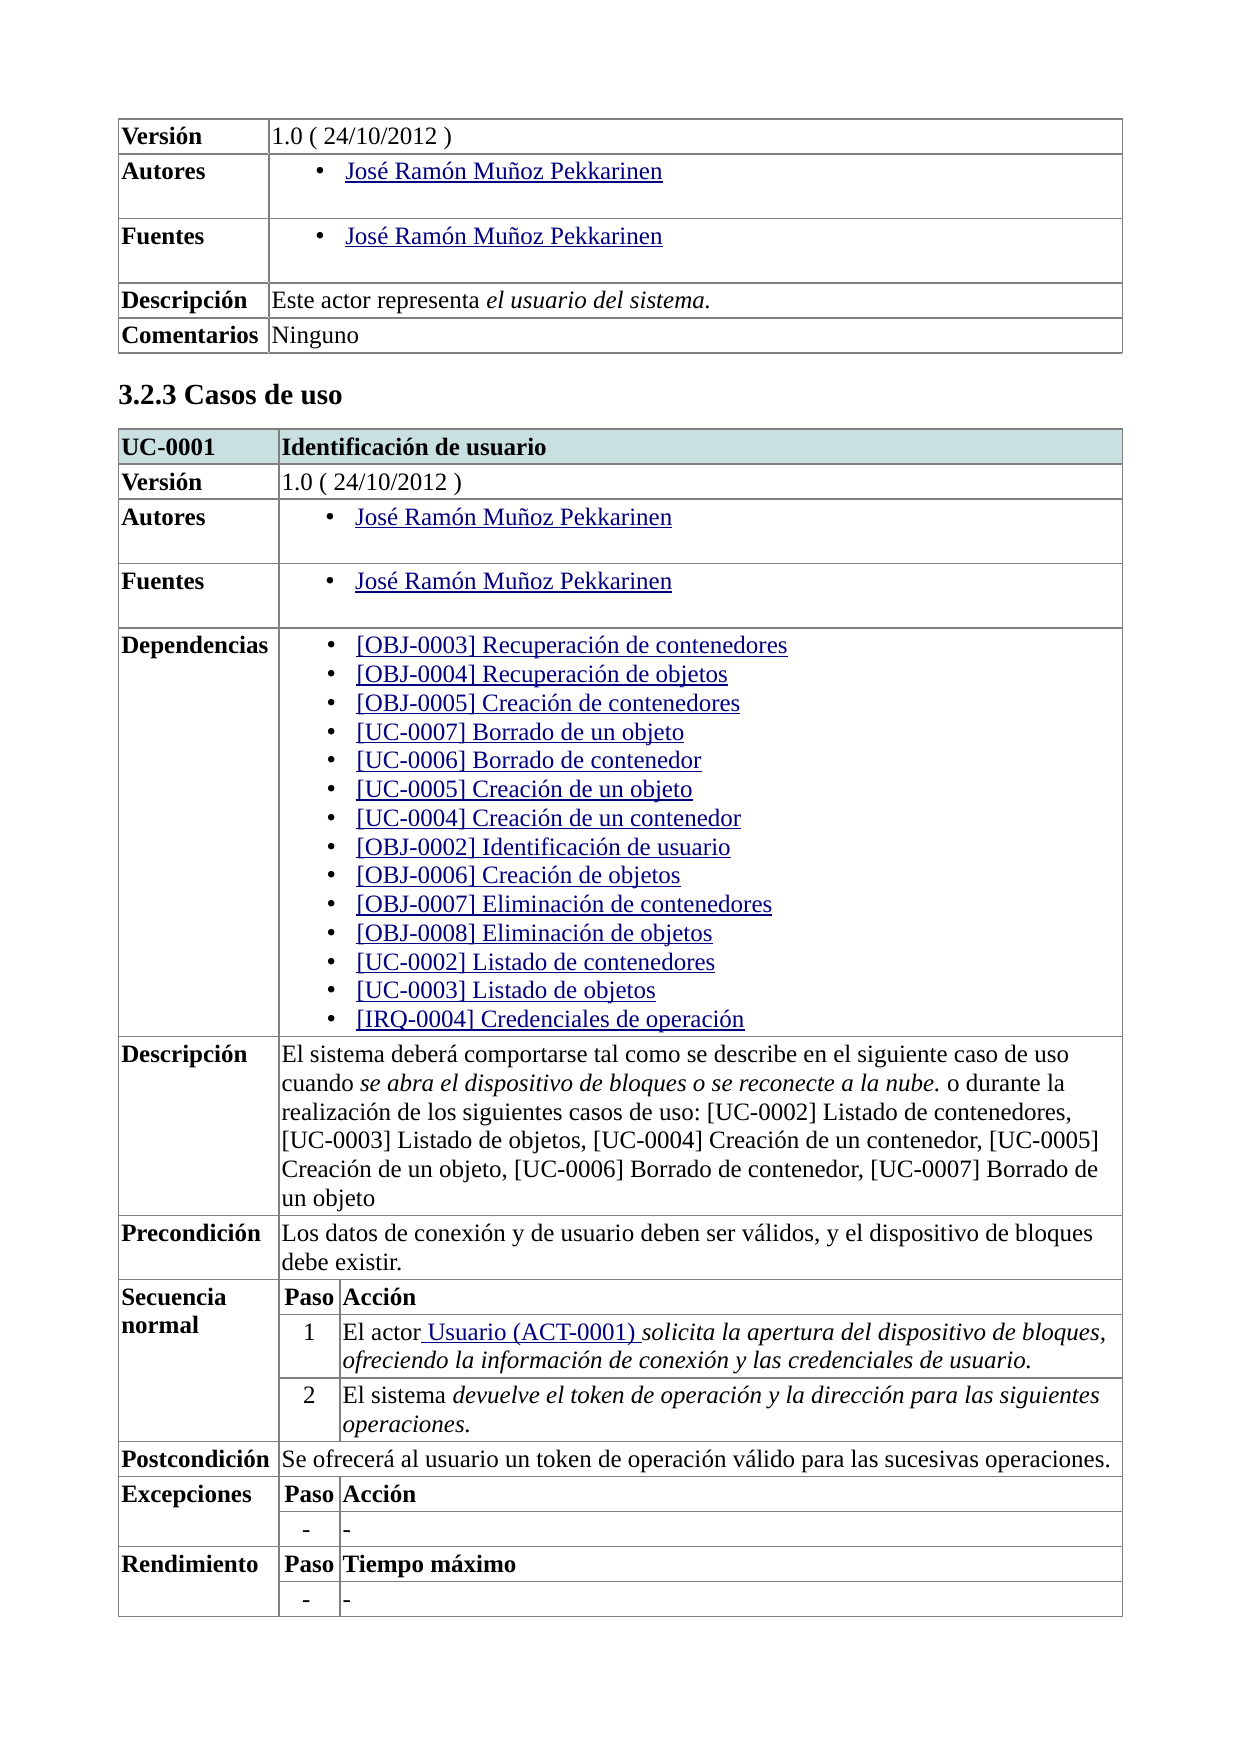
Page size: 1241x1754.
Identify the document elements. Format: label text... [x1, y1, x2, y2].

table_cell Los datos de conexión y de usuario deben ser válidos, y el dispositivo de bloques debe existir. [280, 1216, 1122, 1278]
table_header Identificación de usuario [280, 430, 1122, 463]
table_cell El actor Usuario (ACT-0001) solicita la apertura del dispositivo de bloques, ofreciendo la información de conexión y las credenciales de usuario. [341, 1315, 1122, 1377]
table_cell Dependencias [119, 629, 278, 1036]
table_cell - [341, 1582, 1122, 1616]
table_cell Este actor representa el usuario del sistema. [270, 284, 1122, 317]
table_cell José Ramón Muñoz Pekkarinen [270, 155, 1122, 218]
table_cell Precondición [119, 1216, 278, 1278]
table_cell - [280, 1582, 339, 1616]
table_cell Excepciones [119, 1477, 278, 1546]
table_cell Acción [341, 1280, 1122, 1313]
table_cell El sistema deberá comportarse tal como se describe en el siguiente caso de uso cuando se abra el dispositivo de bloques o se reconecte a la nube. o durante la realización de los siguientes casos de uso: [UC-0002] Listado de contenedores, [UC-0003] Listado de objetos, [UC-0004] Creación de un contenedor, [UC-0005] Creación de un objeto, [UC-0006] Borrado de contenedor, [UC-0007] Borrado de un objeto [280, 1037, 1122, 1215]
table_cell Paso [280, 1547, 339, 1581]
table_cell Autores [119, 155, 268, 218]
table_cell 1.0 ( 24/10/2012 ) [270, 120, 1122, 153]
table_cell Fuentes [119, 219, 268, 282]
table_cell Se ofrecerá al usuario un token de operación válido para las sucesivas operaciones. [280, 1442, 1122, 1476]
table_cell Tiempo máximo [341, 1547, 1122, 1581]
table_cell Postcondición [119, 1442, 278, 1476]
table_cell Paso [280, 1280, 339, 1313]
table_cell Acción [341, 1477, 1122, 1511]
table_cell Descripción [119, 1037, 278, 1215]
table_cell José Ramón Muñoz Pekkarinen [280, 500, 1122, 563]
table_cell José Ramón Muñoz Pekkarinen [280, 564, 1122, 627]
table_cell Autores [119, 500, 278, 563]
table_cell Comentarios [119, 319, 268, 352]
table_cell José Ramón Muñoz Pekkarinen [270, 219, 1122, 282]
table_cell El sistema devuelve el token de operación y la dirección para las siguientes operaciones. [341, 1379, 1122, 1441]
table_cell 1.0 ( 24/10/2012 ) [280, 465, 1122, 498]
table_cell Versión [119, 465, 278, 498]
table_cell Versión [119, 120, 268, 153]
table_cell Ninguno [270, 319, 1122, 352]
table_cell 2 [280, 1379, 339, 1441]
subtitle 3.2.3 Casos de uso [118, 377, 1122, 411]
table_cell Paso [280, 1477, 339, 1511]
table_header UC-0001 [119, 430, 278, 463]
table_cell - [341, 1512, 1122, 1546]
table_cell 1 [280, 1315, 339, 1377]
table_cell Descripción [119, 284, 268, 317]
table_cell Rendimiento [119, 1547, 278, 1616]
table_cell Fuentes [119, 564, 278, 627]
table_cell [OBJ-0003] Recuperación de contenedores [OBJ-0004] Recuperación de objetos [OBJ-0005] Creación de contenedores [UC-0007] Borrado de un objeto [UC-0006] Borrado de contenedor [UC-0005] Creación de un objeto [UC-0004] Creación de un contenedor [OBJ-0002] Identificación de usuario [OBJ-0006] Creación de objetos [OBJ-0007] Eliminación de contenedores [OBJ-0008] Eliminación de objetos [UC-0002] Listado de contenedores [UC-0003] Listado de objetos [IRQ-0004] Credenciales de operación [280, 629, 1122, 1036]
table_cell - [280, 1512, 339, 1546]
table_cell Secuencia normal [119, 1280, 278, 1441]
